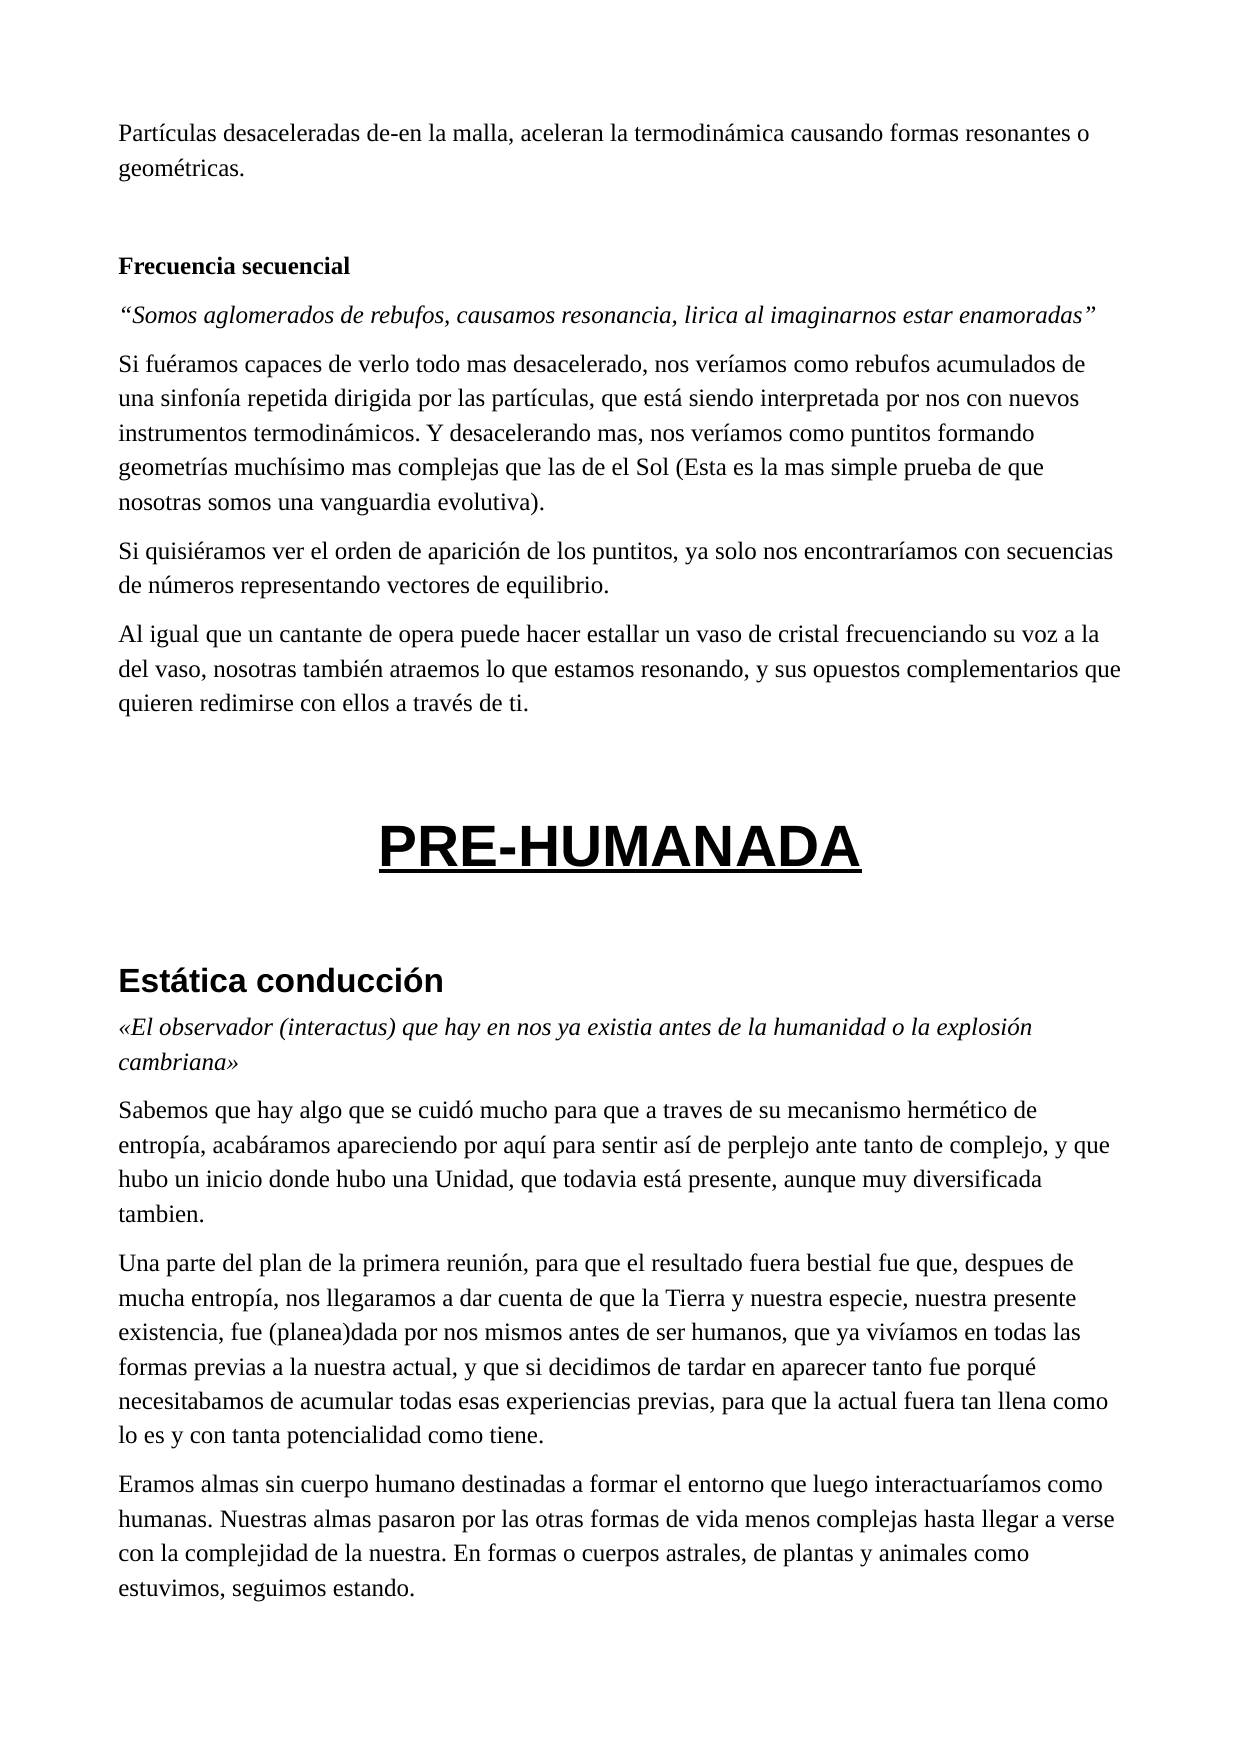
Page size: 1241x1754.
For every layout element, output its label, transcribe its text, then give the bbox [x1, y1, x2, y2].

text «El observador (interactus) que hay en nos ya existia antes de la humanidad o la explosión cambriana» [118, 1012, 1122, 1075]
subtitle Estática conducción [118, 961, 1122, 999]
text Sabemos que hay algo que se cuidó mucho para que a traves de su mecanismo hermético de entropía, acabáramos apareciendo por aquí para sentir así de perplejo ante tanto de complejo, y que hubo un inicio donde hubo una Unidad, que todavia está presente, aunque muy diversificada tambien. [118, 1096, 1122, 1228]
text Al igual que un cantante de opera puede hacer estallar un vaso de cristal frecuenciando su voz a la del vaso, nosotras también atraemos lo que estamos resonando, y sus opuestos complementarios que quieren redimirse con ellos a través de ti. [118, 619, 1122, 717]
subtitle PRE-HUMANADA [118, 811, 1122, 878]
text Si fuéramos capaces de verlo todo mas desacelerado, nos veríamos como rebufos acumulados de una sinfonía repetida dirigida por las partículas, que está siendo interpretada por nos con nuevos instrumentos termodinámicos. Y desacelerando mas, nos veríamos como puntitos formando geometrías muchísimo mas complejas que las de el Sol (Esta es la mas simple prueba de que nosotras somos una vanguardia evolutiva). [118, 349, 1122, 516]
text Si quisiéramos ver el orden de aparición de los puntitos, ya solo nos encontraríamos con secuencias de números representando vectores de equilibrio. [118, 536, 1122, 599]
text Una parte del plan de la primera reunión, para que el resultado fuera bestial fue que, despues de mucha entropía, nos llegaramos a dar cuenta de que la Tierra y nuestra especie, nuestra presente existencia, fue (planea)dada por nos mismos antes de ser humanos, que ya vivíamos en todas las formas previas a la nuestra actual, y que si decidimos de tardar en aparecer tanto fue porqué necesitabamos de acumular todas esas experiencias previas, para que la actual fuera tan llena como lo es y con tanta potencialidad como tiene. [118, 1248, 1122, 1449]
text “Somos aglomerados de rebufos, causamos resonancia, lirica al imaginarnos estar enamoradas” [118, 300, 1122, 328]
text Partículas desaceleradas de-en la malla, aceleran la termodinámica causando formas resonantes o geométricas. [118, 118, 1122, 181]
text Eramos almas sin cuerpo humano destinadas a formar el entorno que luego interactuaríamos como humanas. Nuestras almas pasaron por las otras formas de vida menos complejas hasta llegar a verse con la complejidad de la nuestra. En formas o cuerpos astrales, de plantas y animales como estuvimos, seguimos estando. [118, 1469, 1122, 1602]
text Frecuencia secuencial [118, 251, 1122, 279]
